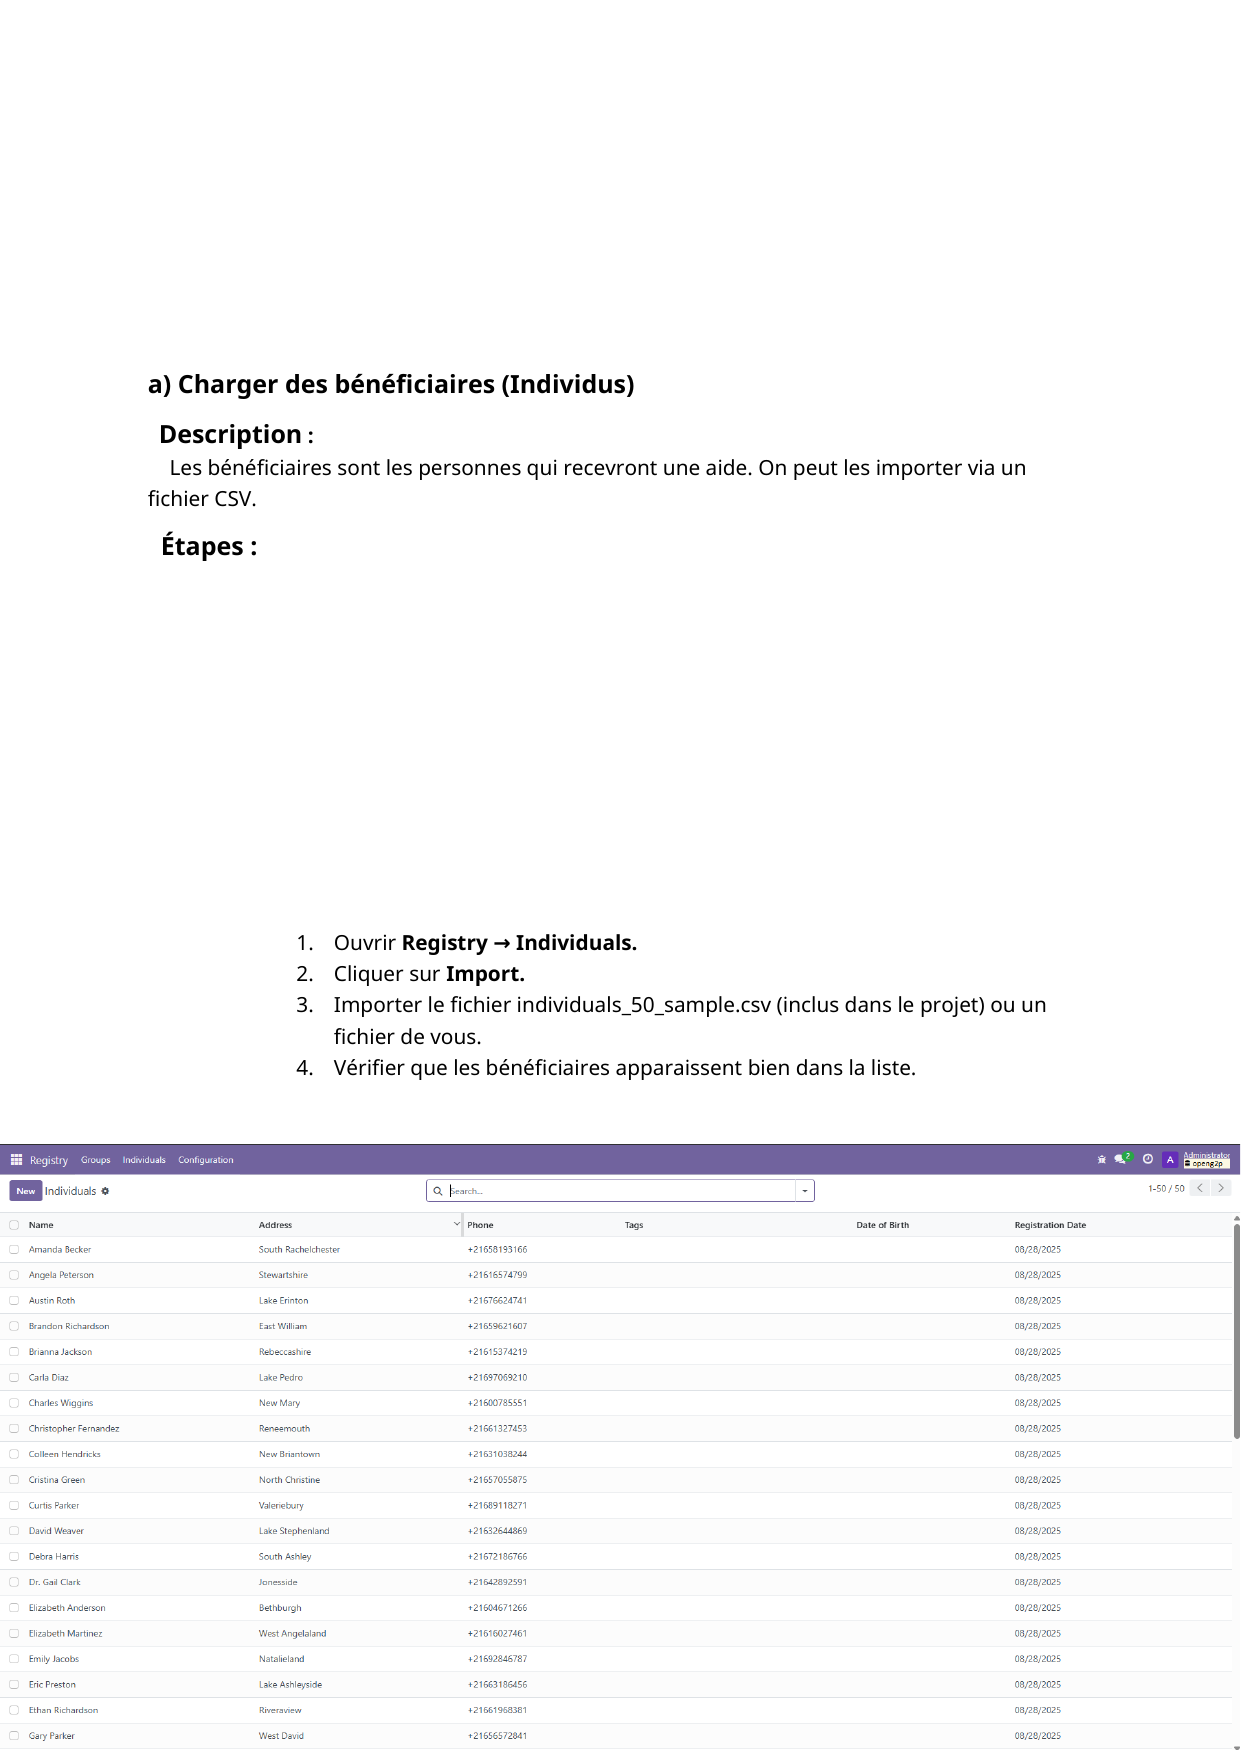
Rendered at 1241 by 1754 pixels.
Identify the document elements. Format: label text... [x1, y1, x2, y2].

text Étapes : [148, 528, 1093, 562]
list Importer le fichier individuals_50_sample.csv (inclus dans le projet) ou un fichier de vous. [296, 991, 1093, 1050]
text Description : Les bénéficiaires sont les personnes qui recevront une aide. On peut les importer via un fichier CSV. [148, 416, 1093, 513]
list Cliquer sur Import. [296, 959, 1093, 988]
text a) Charger des bénéficiaires (Individus) [148, 366, 1093, 400]
list Vérifier que les bénéficiaires apparaissent bien dans la liste. [296, 1053, 1093, 1081]
list Ouvrir Registry → Individuals. [296, 928, 1093, 956]
